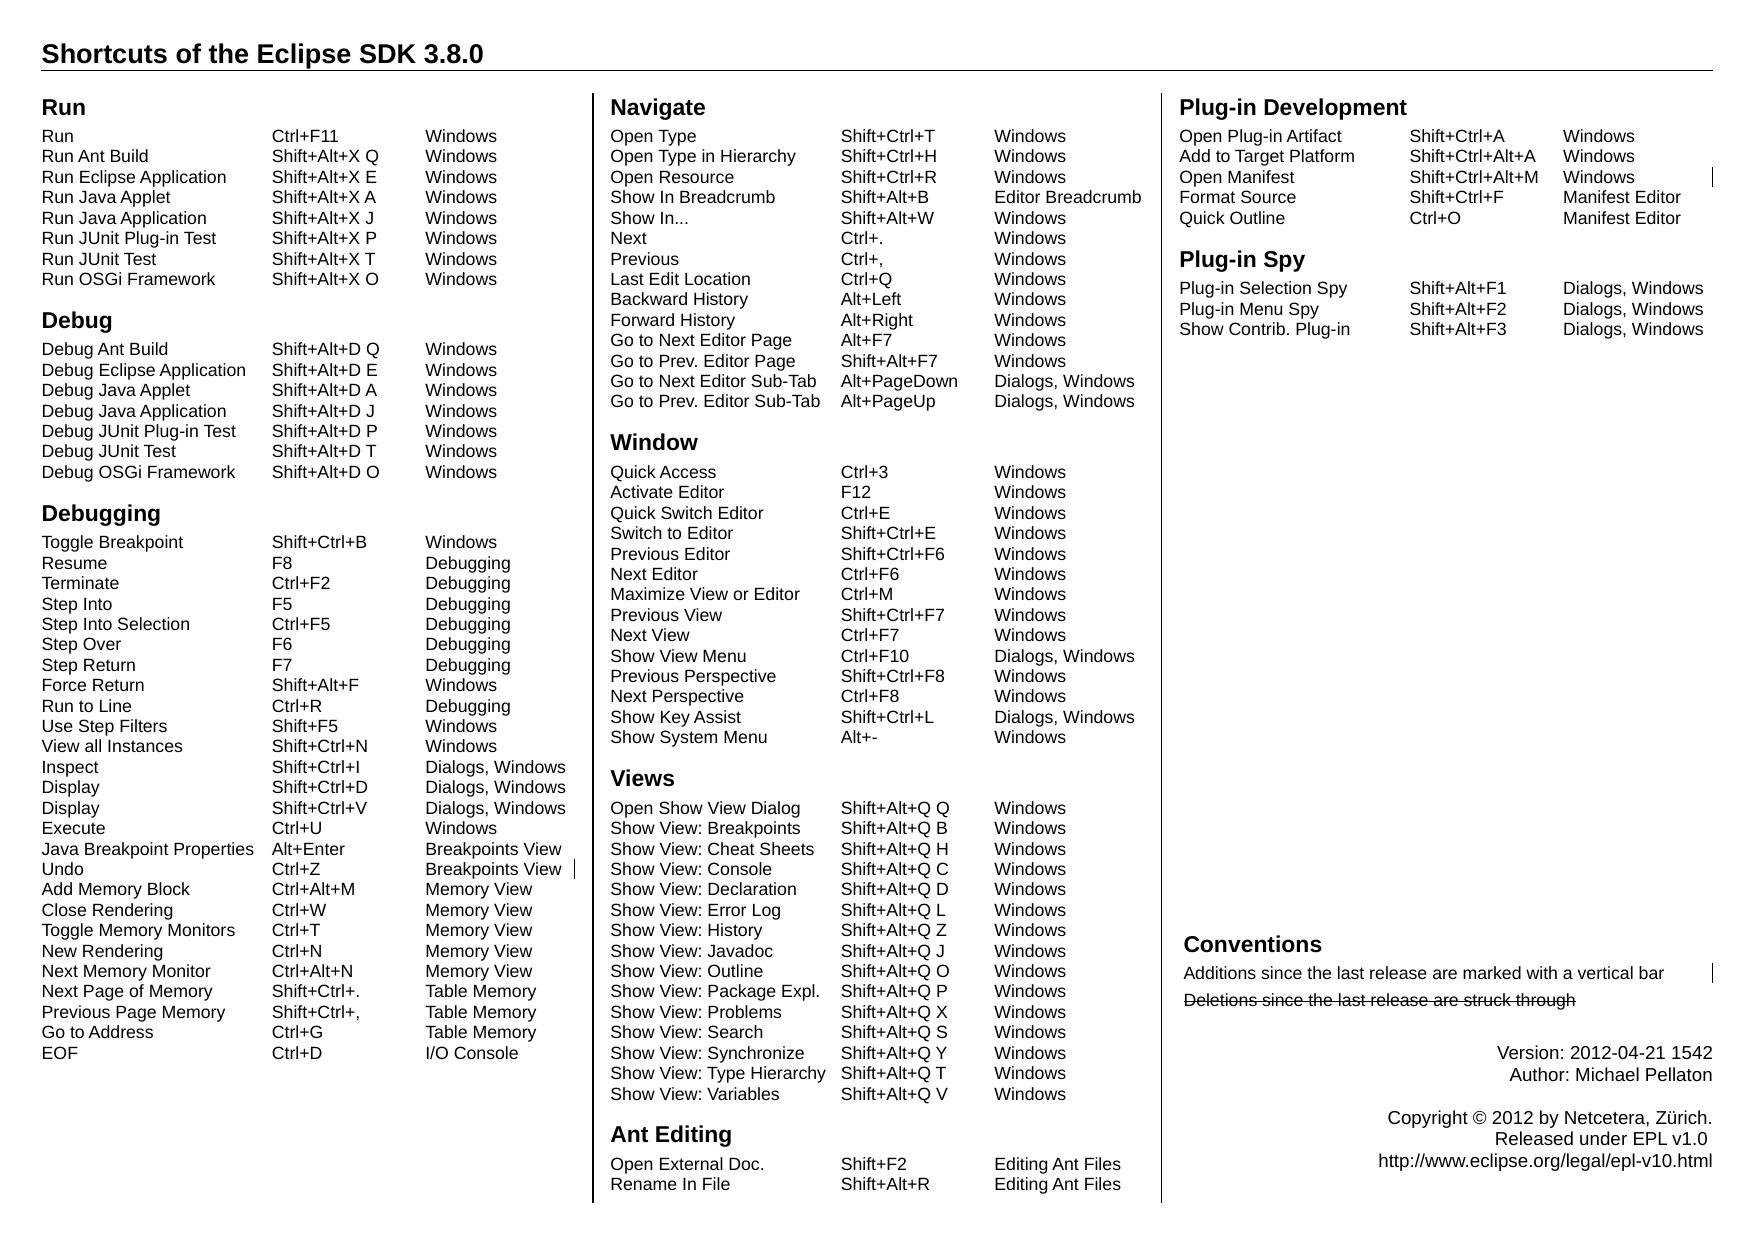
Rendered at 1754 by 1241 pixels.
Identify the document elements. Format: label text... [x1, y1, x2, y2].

text Show View: Package Expl. Shift+Alt+Q P Windows [610, 981, 1144, 1002]
text Terminate Ctrl+F2 Debugging [41, 573, 575, 593]
text Run Eclipse Application Shift+Alt+X E Windows [41, 167, 575, 187]
text Go to Prev. Editor Page Shift+Alt+F7 Windows [610, 350, 1144, 371]
text Show View: Type Hierarchy Shift+Alt+Q T Windows [610, 1063, 1144, 1083]
text Rename In File Shift+Alt+R Editing Ant Files [610, 1174, 1144, 1194]
text Resume F8 Debugging [41, 552, 575, 573]
subtitle Run [41, 93, 575, 120]
subtitle Conventions [1183, 931, 1713, 957]
text Show In Breadcrumb Shift+Alt+B Editor Breadcrumb [610, 187, 1144, 207]
text Maximize View or Editor Ctrl+M Windows [610, 584, 1144, 604]
text Run Ant Build Shift+Alt+X Q Windows [41, 146, 575, 167]
text Additions since the last release are marked with a vertical bar [1183, 963, 1712, 983]
text Backward History Alt+Left Windows [610, 289, 1144, 309]
text Step Return F7 Debugging [41, 654, 575, 675]
text Go to Address Ctrl+G Table Memory [41, 1022, 575, 1042]
text Display Shift+Ctrl+V Dialogs, Windows [41, 797, 575, 818]
text Show View: Problems Shift+Alt+Q X Windows [610, 1002, 1144, 1022]
text Last Edit Location Ctrl+Q Windows [610, 269, 1144, 289]
text Run to Line Ctrl+R Debugging [41, 695, 575, 716]
text Go to Next Editor Sub-Tab Alt+PageDown Dialogs, Windows [610, 371, 1144, 391]
text Version: 2012-04-21 1542 Author: Michael Pellaton [1183, 1042, 1713, 1107]
text Step Over F6 Debugging [41, 634, 575, 654]
subtitle Plug-in Spy [1179, 246, 1713, 272]
text Show View: Variables Shift+Alt+Q V Windows [610, 1083, 1144, 1104]
text Show View: Search Shift+Alt+Q S Windows [610, 1022, 1144, 1042]
text Debug JUnit Test Shift+Alt+D T Windows [41, 441, 575, 462]
text Show View: Declaration Shift+Alt+Q D Windows [610, 879, 1144, 899]
text Switch to Editor Shift+Ctrl+E Windows [610, 523, 1144, 543]
text Show View: Javadoc Shift+Alt+Q J Windows [610, 940, 1144, 961]
text Inspect Shift+Ctrl+I Dialogs, Windows [41, 757, 575, 777]
text Debug JUnit Plug-in Test Shift+Alt+D P Windows [41, 421, 575, 441]
text Open Resource Shift+Ctrl+R Windows [610, 167, 1144, 187]
text Show View: Synchronize Shift+Alt+Q Y Windows [610, 1042, 1144, 1063]
text Run Ctrl+F11 Windows [41, 126, 575, 146]
text Next Editor Ctrl+F6 Windows [610, 564, 1144, 584]
text View all Instances Shift+Ctrl+N Windows [41, 736, 575, 757]
text Open Plug-in Artifact Shift+Ctrl+A Windows [1179, 126, 1713, 146]
text Debug Java Applet Shift+Alt+D A Windows [41, 380, 575, 400]
text Force Return Shift+Alt+F Windows [41, 675, 575, 695]
subtitle Plug-in Development [1179, 93, 1713, 120]
text Run JUnit Test Shift+Alt+X T Windows [41, 248, 575, 269]
text Show View: Cheat Sheets Shift+Alt+Q H Windows [610, 838, 1144, 859]
text Show View Menu Ctrl+F10 Dialogs, Windows [610, 645, 1144, 666]
text Next View Ctrl+F7 Windows [610, 625, 1144, 645]
subtitle Debugging [41, 500, 575, 526]
text Show Key Assist Shift+Ctrl+L Dialogs, Windows [610, 707, 1144, 727]
text EOF Ctrl+D I/O Console [41, 1042, 575, 1063]
text Step Into Selection Ctrl+F5 Debugging [41, 614, 575, 634]
text New Rendering Ctrl+N Memory View [41, 940, 575, 961]
text Java Breakpoint Properties Alt+Enter Breakpoints View [41, 838, 575, 859]
text Show Contrib. Plug-in Shift+Alt+F3 Dialogs, Windows [1179, 319, 1713, 339]
text Previous Page Memory Shift+Ctrl+, Table Memory [41, 1002, 575, 1022]
text Use Step Filters Shift+F5 Windows [41, 716, 575, 736]
text Next Page of Memory Shift+Ctrl+. Table Memory [41, 981, 575, 1002]
text Run Java Applet Shift+Alt+X A Windows [41, 187, 575, 207]
text Quick Switch Editor Ctrl+E Windows [610, 502, 1144, 523]
text Go to Prev. Editor Sub-Tab Alt+PageUp Dialogs, Windows [610, 391, 1144, 412]
text Next Memory Monitor Ctrl+Alt+N Memory View [41, 961, 575, 981]
subtitle Ant Editing [610, 1121, 1144, 1148]
text Debug OSGi Framework Shift+Alt+D O Windows [41, 462, 575, 482]
text Toggle Memory Monitors Ctrl+T Memory View [41, 920, 575, 940]
text Go to Next Editor Page Alt+F7 Windows [610, 330, 1144, 350]
text Format Source Shift+Ctrl+F Manifest Editor [1179, 187, 1713, 207]
text Show View: Error Log Shift+Alt+Q L Windows [610, 899, 1144, 920]
text Deletions since the last release are struck through [1183, 989, 1713, 1010]
text Activate Editor F12 Windows [610, 482, 1144, 502]
text Plug-in Menu Spy Shift+Alt+F2 Dialogs, Windows [1179, 298, 1713, 319]
text Open Type Shift+Ctrl+T Windows [610, 126, 1144, 146]
text Execute Ctrl+U Windows [41, 818, 575, 838]
text Previous Ctrl+, Windows [610, 248, 1144, 269]
text Next Perspective Ctrl+F8 Windows [610, 686, 1144, 707]
text Run OSGi Framework Shift+Alt+X O Windows [41, 269, 575, 289]
text Show View: Breakpoints Shift+Alt+Q B Windows [610, 818, 1144, 838]
text Run Java Application Shift+Alt+X J Windows [41, 207, 575, 228]
text Debug Ant Build Shift+Alt+D Q Windows [41, 339, 575, 359]
subtitle Debug [41, 307, 575, 333]
subtitle Views [610, 765, 1144, 791]
text Copyright © 2012 by Netcetera, Zürich. Released under EPL v1.0 http://www.eclipse.org/legal/epl-v10.html [1183, 1107, 1713, 1171]
text Add Memory Block Ctrl+Alt+M Memory View [41, 879, 575, 899]
text Display Shift+Ctrl+D Dialogs, Windows [41, 777, 575, 797]
text Previous View Shift+Ctrl+F7 Windows [610, 604, 1144, 625]
text Next Ctrl+. Windows [610, 228, 1144, 248]
text Show In... Shift+Alt+W Windows [610, 207, 1144, 228]
text Forward History Alt+Right Windows [610, 309, 1144, 330]
text Step Into F5 Debugging [41, 593, 575, 614]
text Add to Target Platform Shift+Ctrl+Alt+A Windows [1179, 146, 1713, 167]
text Run JUnit Plug-in Test Shift+Alt+X P Windows [41, 228, 575, 248]
text Show View: Console Shift+Alt+Q C Windows [610, 859, 1144, 879]
text Debug Java Application Shift+Alt+D J Windows [41, 400, 575, 421]
text Close Rendering Ctrl+W Memory View [41, 899, 575, 920]
text Quick Outline Ctrl+O Manifest Editor [1179, 207, 1713, 228]
text Undo Ctrl+Z Breakpoints View [41, 859, 574, 879]
text Show View: Outline Shift+Alt+Q O Windows [610, 961, 1144, 981]
text Open Manifest Shift+Ctrl+Alt+M Windows [1179, 167, 1712, 187]
subtitle Window [610, 429, 1144, 456]
text Quick Access Ctrl+3 Windows [610, 462, 1144, 482]
subtitle Navigate [610, 93, 1144, 120]
text Debug Eclipse Application Shift+Alt+D E Windows [41, 359, 575, 380]
text Toggle Breakpoint Shift+Ctrl+B Windows [41, 532, 575, 552]
text Previous Editor Shift+Ctrl+F6 Windows [610, 543, 1144, 564]
text Open External Doc. Shift+F2 Editing Ant Files [610, 1154, 1144, 1174]
text Show System Menu Alt+- Windows [610, 727, 1144, 747]
text Open Show View Dialog Shift+Alt+Q Q Windows [610, 797, 1144, 818]
text Show View: History Shift+Alt+Q Z Windows [610, 920, 1144, 940]
text Previous Perspective Shift+Ctrl+F8 Windows [610, 666, 1144, 686]
text Open Type in Hierarchy Shift+Ctrl+H Windows [610, 146, 1144, 167]
text Plug-in Selection Spy Shift+Alt+F1 Dialogs, Windows [1179, 278, 1713, 298]
